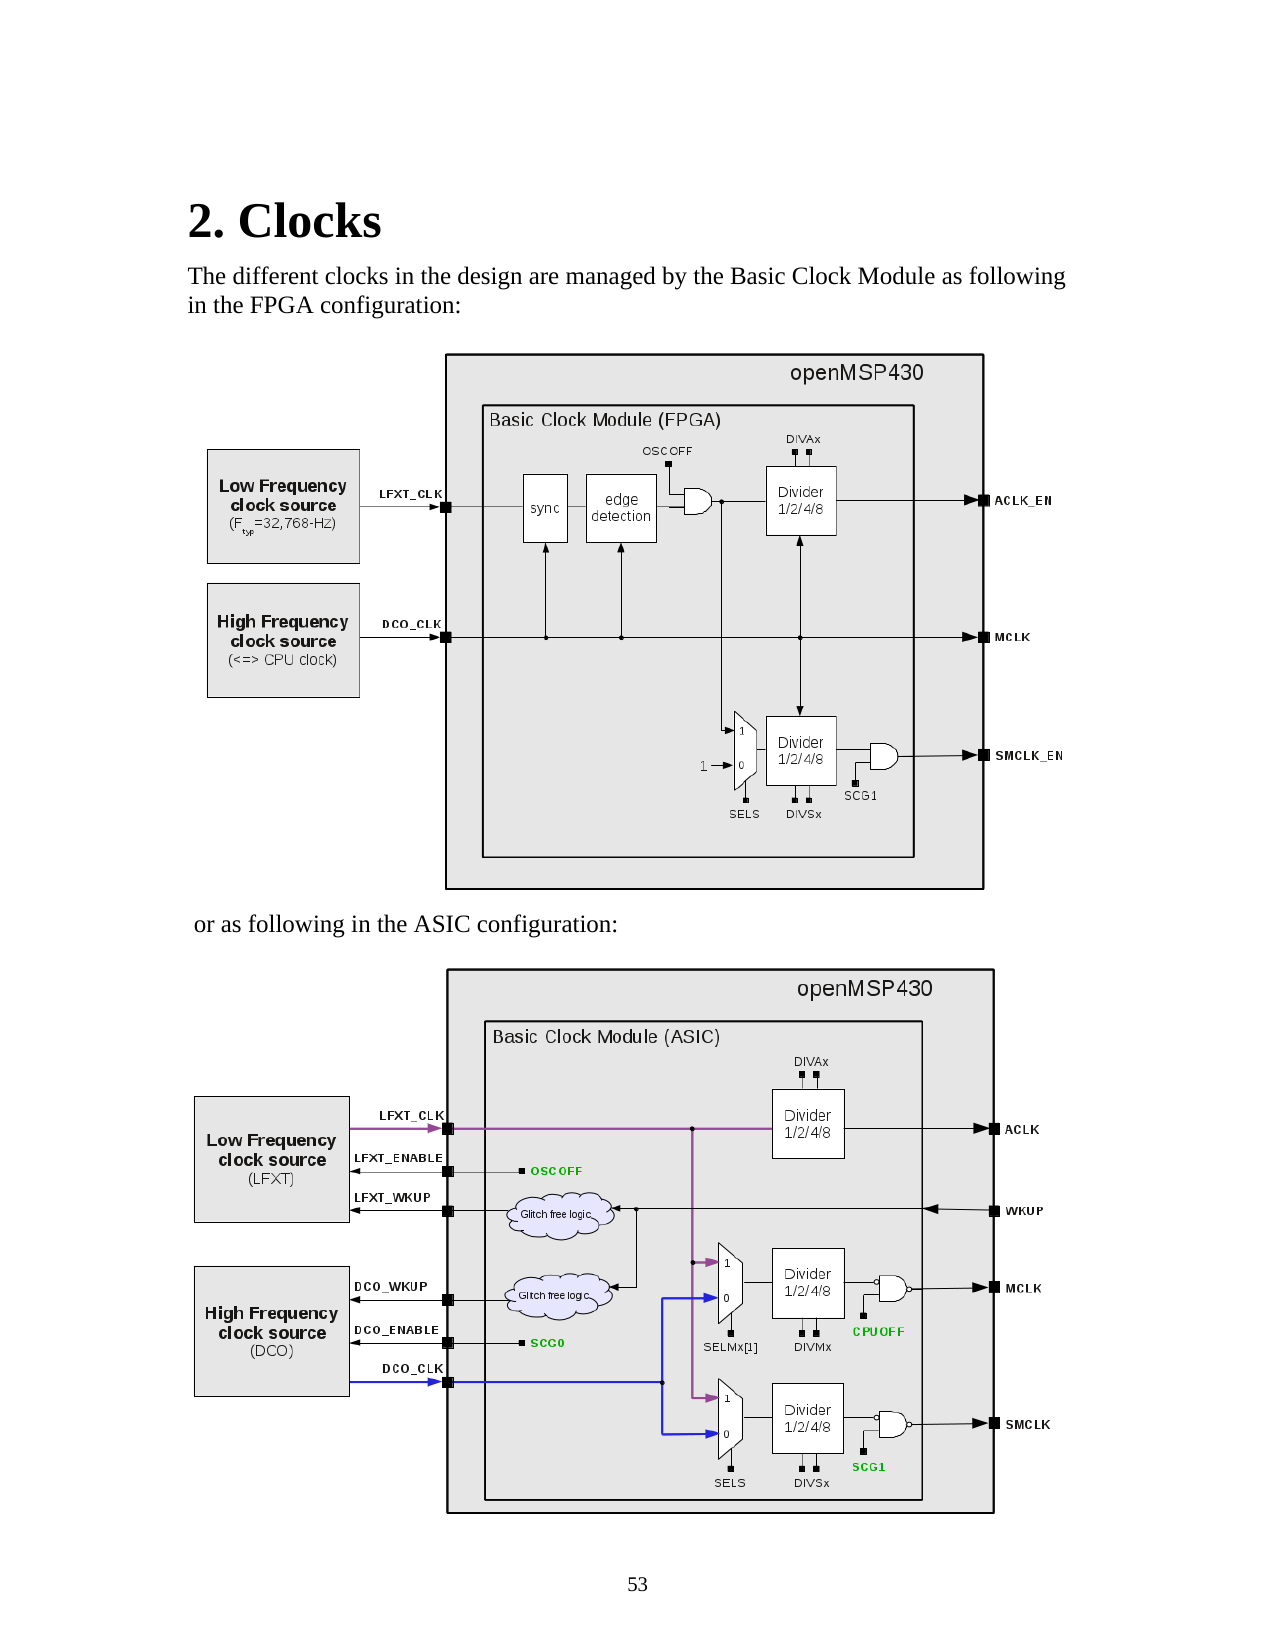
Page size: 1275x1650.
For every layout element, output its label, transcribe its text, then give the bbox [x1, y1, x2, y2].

text 2. Clocks [187, 191, 1088, 249]
text or as following in the ASIC configuration: [187, 910, 1088, 938]
picture [173, 950, 1074, 1533]
picture [187, 331, 1088, 910]
text The different clocks in the design are managed by the Basic Clock Module as following in the FPGA configuration: [187, 261, 1088, 319]
